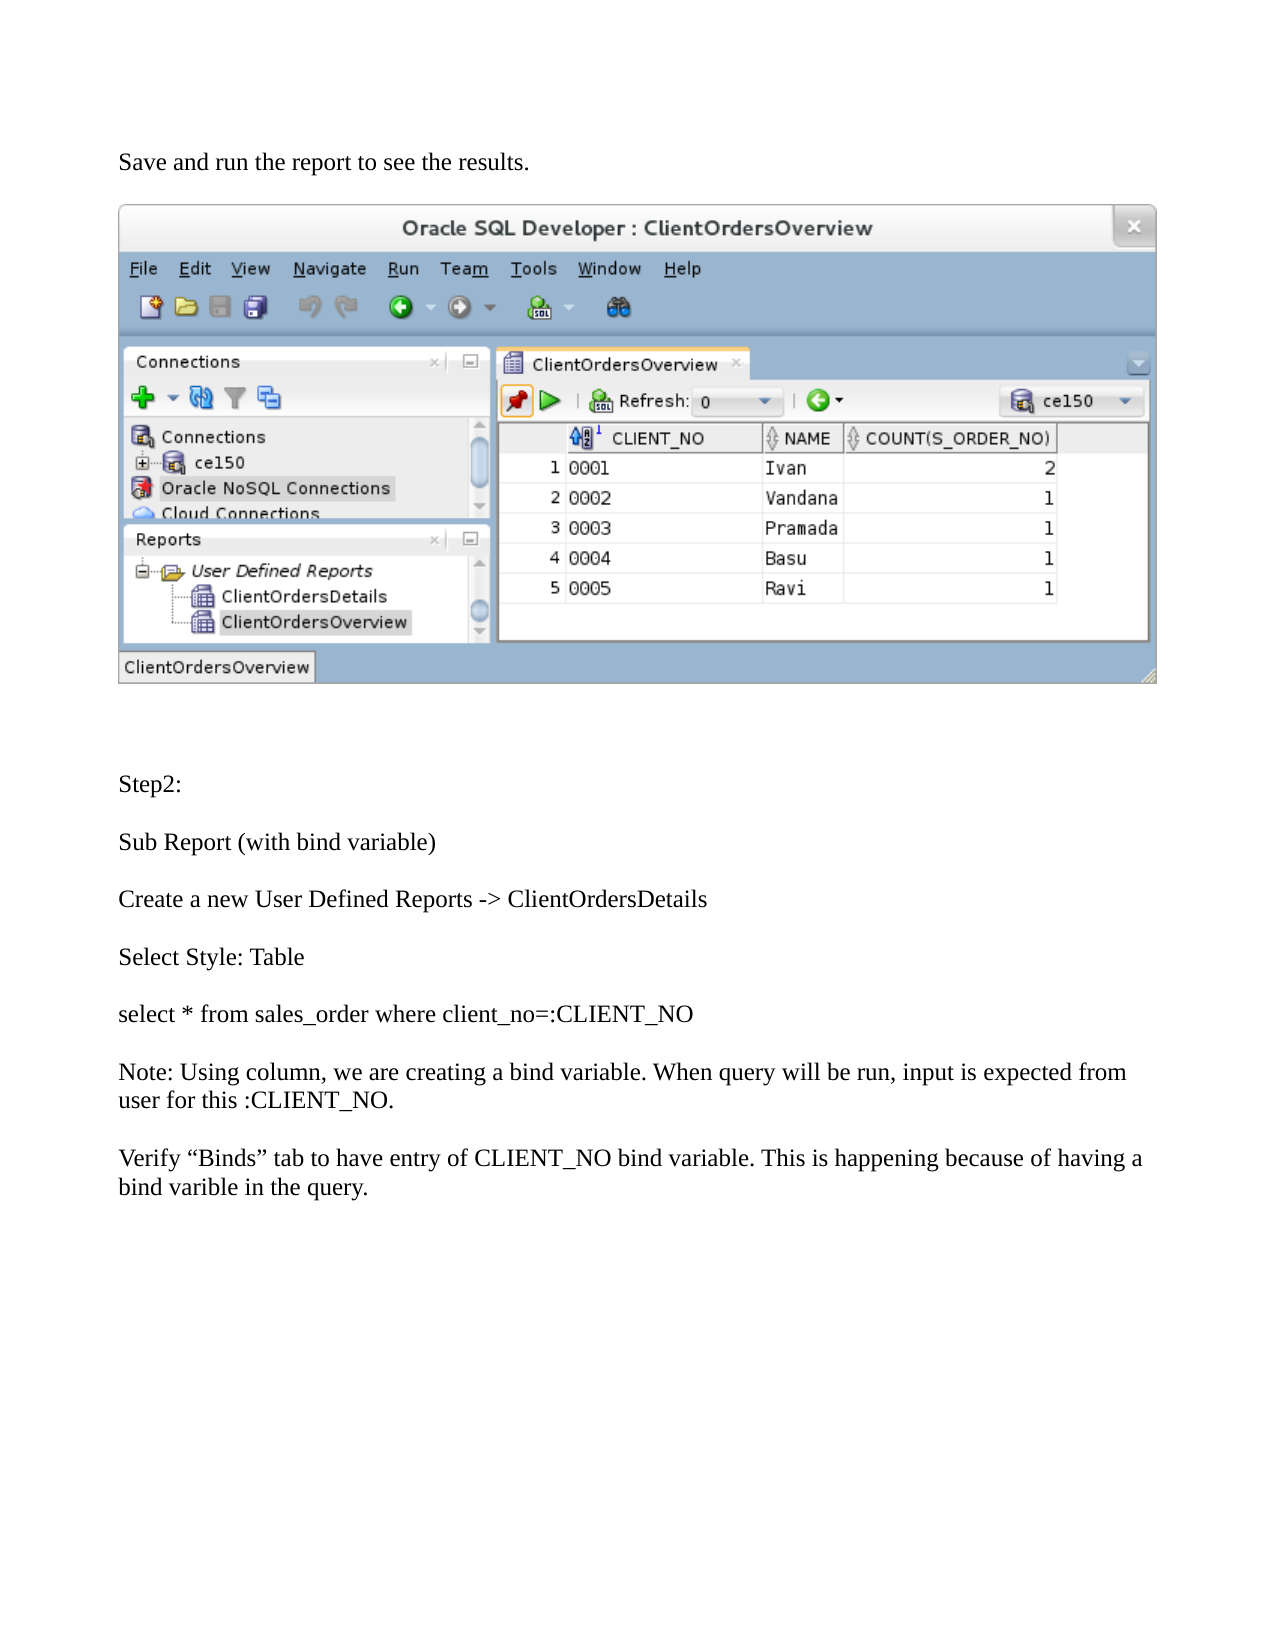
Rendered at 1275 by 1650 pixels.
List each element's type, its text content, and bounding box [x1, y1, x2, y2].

text Sub Report (with bind variable) [118, 827, 1157, 856]
picture [118, 204, 1157, 684]
text Step2: [118, 769, 1157, 798]
text Save and run the report to see the results. [118, 147, 1157, 176]
text Select Style: Table [118, 942, 1157, 971]
text Verify “Binds” tab to have entry of CLIENT_NO bind variable. This is happening because of having a bind varible in the query. [118, 1143, 1157, 1201]
text Create a new User Defined Reports -> ClientOrdersDetails [118, 884, 1157, 913]
text Note: Using column, we are creating a bind variable. When query will be run, input is expected from user for this :CLIENT_NO. [118, 1057, 1157, 1114]
text select * from sales_order where client_no=:CLIENT_NO [118, 999, 1157, 1028]
